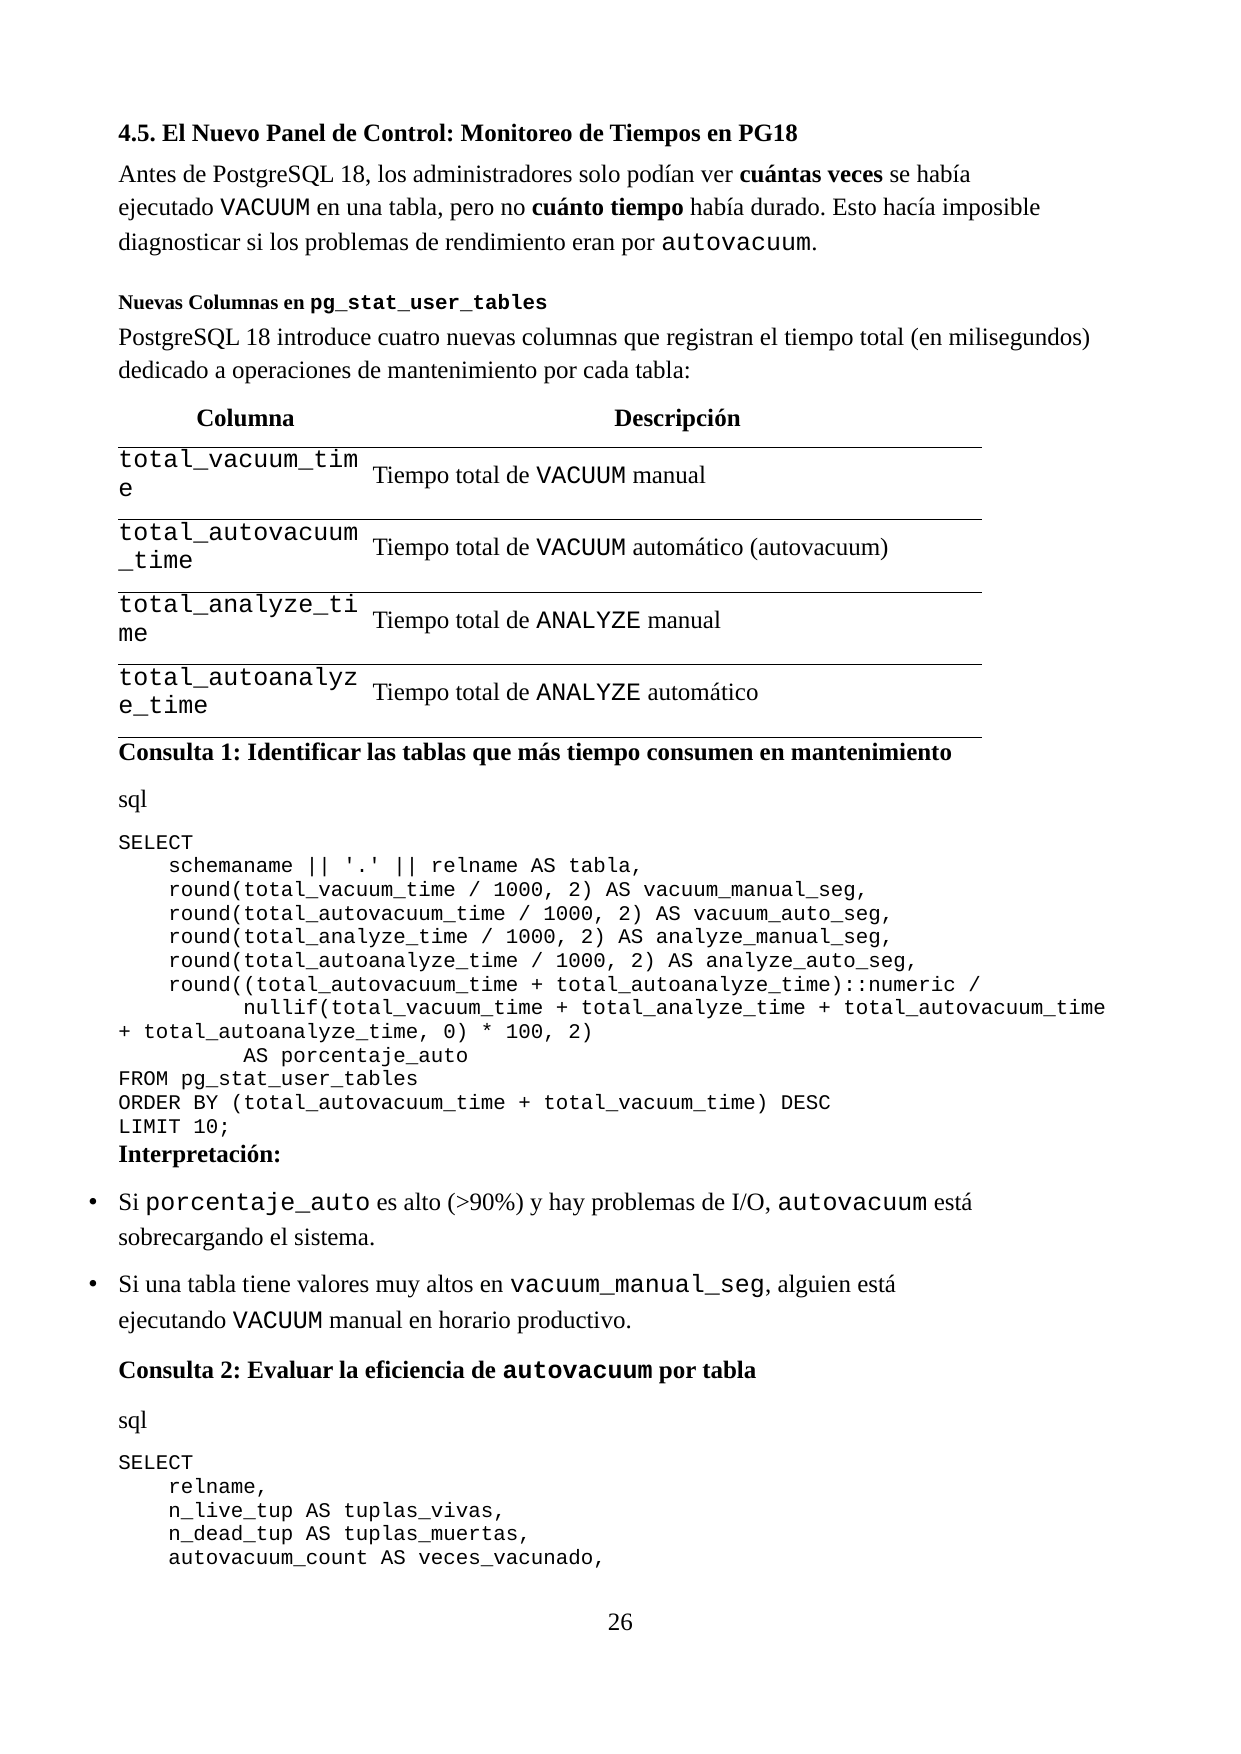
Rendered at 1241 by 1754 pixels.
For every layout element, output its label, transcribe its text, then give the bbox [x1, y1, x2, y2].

table_cell total_analyze_time [118, 593, 372, 664]
table_cell total_autovacuum_time [118, 520, 372, 592]
text round(total_analyze_time / 1000, 2) AS analyze_manual_seg, [118, 926, 1122, 950]
text Consulta 2: Evaluar la eficiencia de autovacuum por tabla [118, 1355, 1122, 1386]
text FROM pg_stat_user_tables [118, 1068, 1122, 1092]
text nullif(total_vacuum_time + total_analyze_time + total_autovacuum_time + total_autoanalyze_time, 0) * 100, 2) [118, 997, 1122, 1045]
subtitle 4.5. El Nuevo Panel de Control: Monitoreo de Tiempos en PG18 [118, 118, 1122, 147]
text sql [118, 784, 1122, 813]
text PostgreSQL 18 introduce cuatro nuevas columnas que registran el tiempo total (en milisegundos) dedicado a operaciones de mantenimiento por cada tabla: [118, 322, 1122, 384]
text schemaname || '.' || relname AS tabla, [118, 856, 1122, 879]
table_header Columna [118, 403, 372, 447]
text round(total_vacuum_time / 1000, 2) AS vacuum_manual_seg, [118, 879, 1122, 903]
table_cell Tiempo total de ANALYZE manual [372, 593, 982, 664]
table_header Descripción [372, 403, 982, 447]
text Consulta 1: Identificar las tablas que más tiempo consumen en mantenimiento [118, 737, 1122, 765]
text sql [118, 1405, 1122, 1433]
list Si porcentaje_auto es alto (>90%) y hay problemas de I/O, autovacuum está sobrecargando el sistema. [118, 1187, 1122, 1251]
text LIMIT 10; [118, 1116, 1122, 1139]
text Antes de PostgreSQL 18, los administradores solo podían ver cuántas veces se había ejecutado VACUUM en una tabla, pero no cuánto tiempo había durado. Esto hacía imposible diagnosticar si los problemas de rendimiento eran por autovacuum. [118, 159, 1122, 258]
table_cell Tiempo total de VACUUM automático (autovacuum) [372, 520, 982, 592]
text autovacuum_count AS veces_vacunado, [118, 1547, 1122, 1571]
text AS porcentaje_auto [118, 1045, 1122, 1068]
subtitle Nuevas Columnas en pg_stat_user_tables [118, 290, 1122, 316]
text round(total_autoanalyze_time / 1000, 2) AS analyze_auto_seg, [118, 950, 1122, 974]
table_cell Tiempo total de VACUUM manual [372, 448, 982, 519]
text SELECT [118, 832, 1122, 856]
text round(total_autovacuum_time / 1000, 2) AS vacuum_auto_seg, [118, 903, 1122, 926]
text Interpretación: [118, 1139, 1122, 1168]
text n_live_tup AS tuplas_vivas, [118, 1499, 1122, 1523]
text relname, [118, 1476, 1122, 1499]
table_cell Tiempo total de ANALYZE automático [372, 665, 982, 737]
text n_dead_tup AS tuplas_muertas, [118, 1523, 1122, 1547]
text round((total_autovacuum_time + total_autoanalyze_time)::numeric / [118, 974, 1122, 997]
table_cell total_vacuum_time [118, 448, 372, 519]
table_cell total_autoanalyze_time [118, 665, 372, 737]
list Si una tabla tiene valores muy altos en vacuum_manual_seg, alguien está ejecutando VACUUM manual en horario productivo. [118, 1269, 1122, 1336]
text ORDER BY (total_autovacuum_time + total_vacuum_time) DESC [118, 1092, 1122, 1116]
text SELECT [118, 1452, 1122, 1476]
